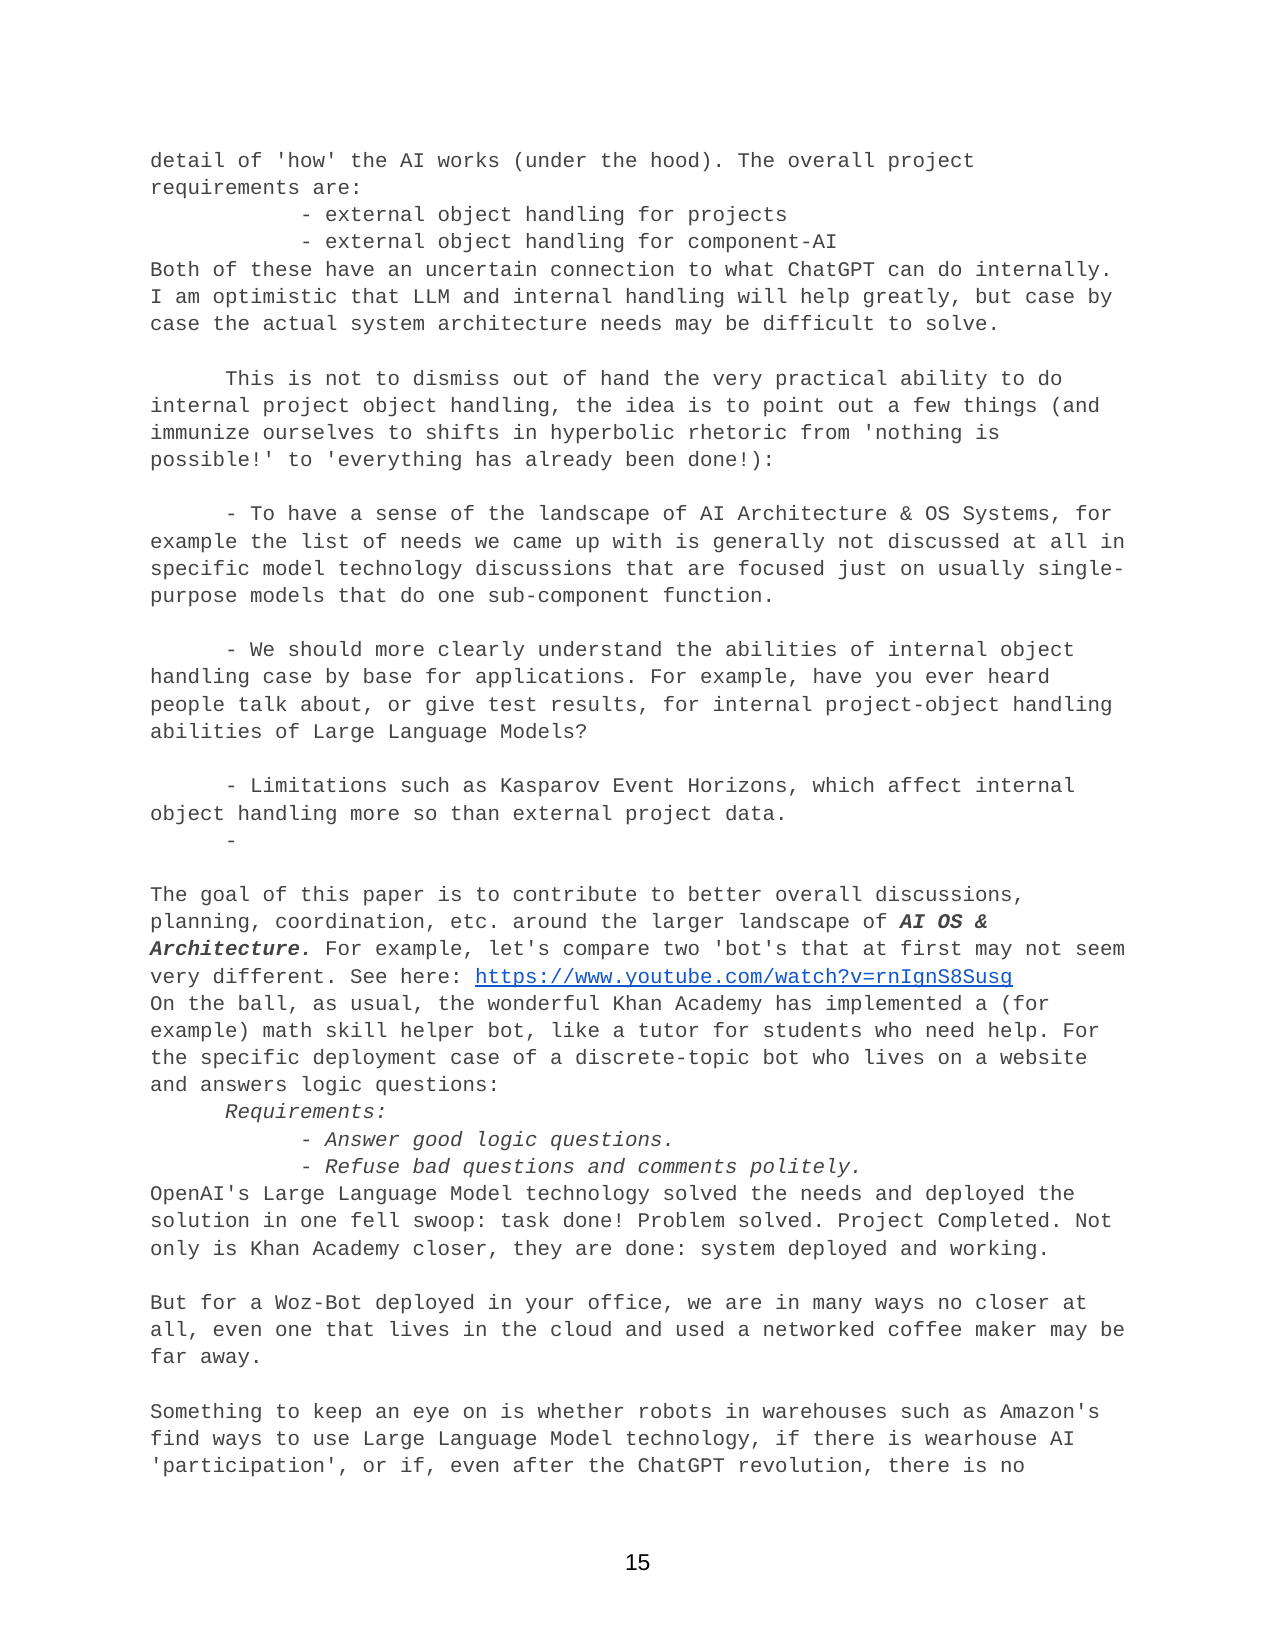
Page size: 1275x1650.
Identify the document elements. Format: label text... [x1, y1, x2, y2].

text On the ball, as usual, the wonderful Khan Academy has implemented a (for example) math skill helper bot, like a tutor for students who need help. For the specific deployment case of a discrete-topic bot who lives on a website and answers logic questions: [150, 993, 1125, 1098]
text - external object handling for component-AI [225, 232, 1125, 255]
text detail of 'how' the AI works (under the hood). The overall project requirements are: [150, 150, 1125, 201]
text - We should more clearly understand the abilities of internal object handling case by base for applications. For example, have you ever heard people talk about, or give test results, for internal project-object handling abilities of Large Language Models? [150, 639, 1125, 744]
text This is not to dismiss out of hand the very practical ability to do internal project object handling, the idea is to point out a few things (and immunize ourselves to shifts in hyperbolic rhetoric from 'nothing is possible!' to 'everything has already been done!): [150, 367, 1125, 473]
text - [150, 830, 1125, 853]
text - Answer good logic questions. [225, 1129, 1125, 1152]
text The goal of this paper is to contribute to better overall discussions, planning, coordination, etc. around the larger landscape of AI OS & Architecture. For example, let's compare two 'bot's that at first may not seem very different. See here: https://www.youtube.com/watch?v=rnIgnS8Susg [150, 884, 1125, 989]
text But for a Woz-Bot deployed in your office, we are in many ways no closer at all, even one that lives in the cloud and used a networked coffee maker may be far away. [150, 1292, 1125, 1370]
text OpenAI's Large Language Model technology solved the needs and deployed the solution in one fell swoop: task done! Problem solved. Project Completed. Not only is Khan Academy closer, they are done: system deployed and working. [150, 1183, 1125, 1261]
text - external object handling for projects [225, 204, 1125, 228]
text - Limitations such as Kasparov Event Horizons, which affect internal object handling more so than external project data. [150, 775, 1125, 826]
text Both of these have an uncertain connection to what ChatGPT can do internally. I am optimistic that LLM and internal handling will help greatly, but case by case the actual system architecture needs may be difficult to solve. [150, 259, 1125, 337]
text - To have a sense of the landscape of AI Architecture & OS Systems, for example the list of needs we came up with is generally not discussed at all in specific model technology discussions that are focused just on usually single-purpose models that do one sub-component function. [150, 503, 1125, 609]
text Something to keep an eye on is whether robots in warehouses such as Amazon's find ways to use Large Language Model technology, if there is wearhouse AI 'participation', or if, even after the ChatGPT revolution, there is no [150, 1401, 1125, 1479]
text - Refuse bad questions and comments politely. [150, 1156, 1125, 1179]
text Requirements: [150, 1102, 1125, 1125]
